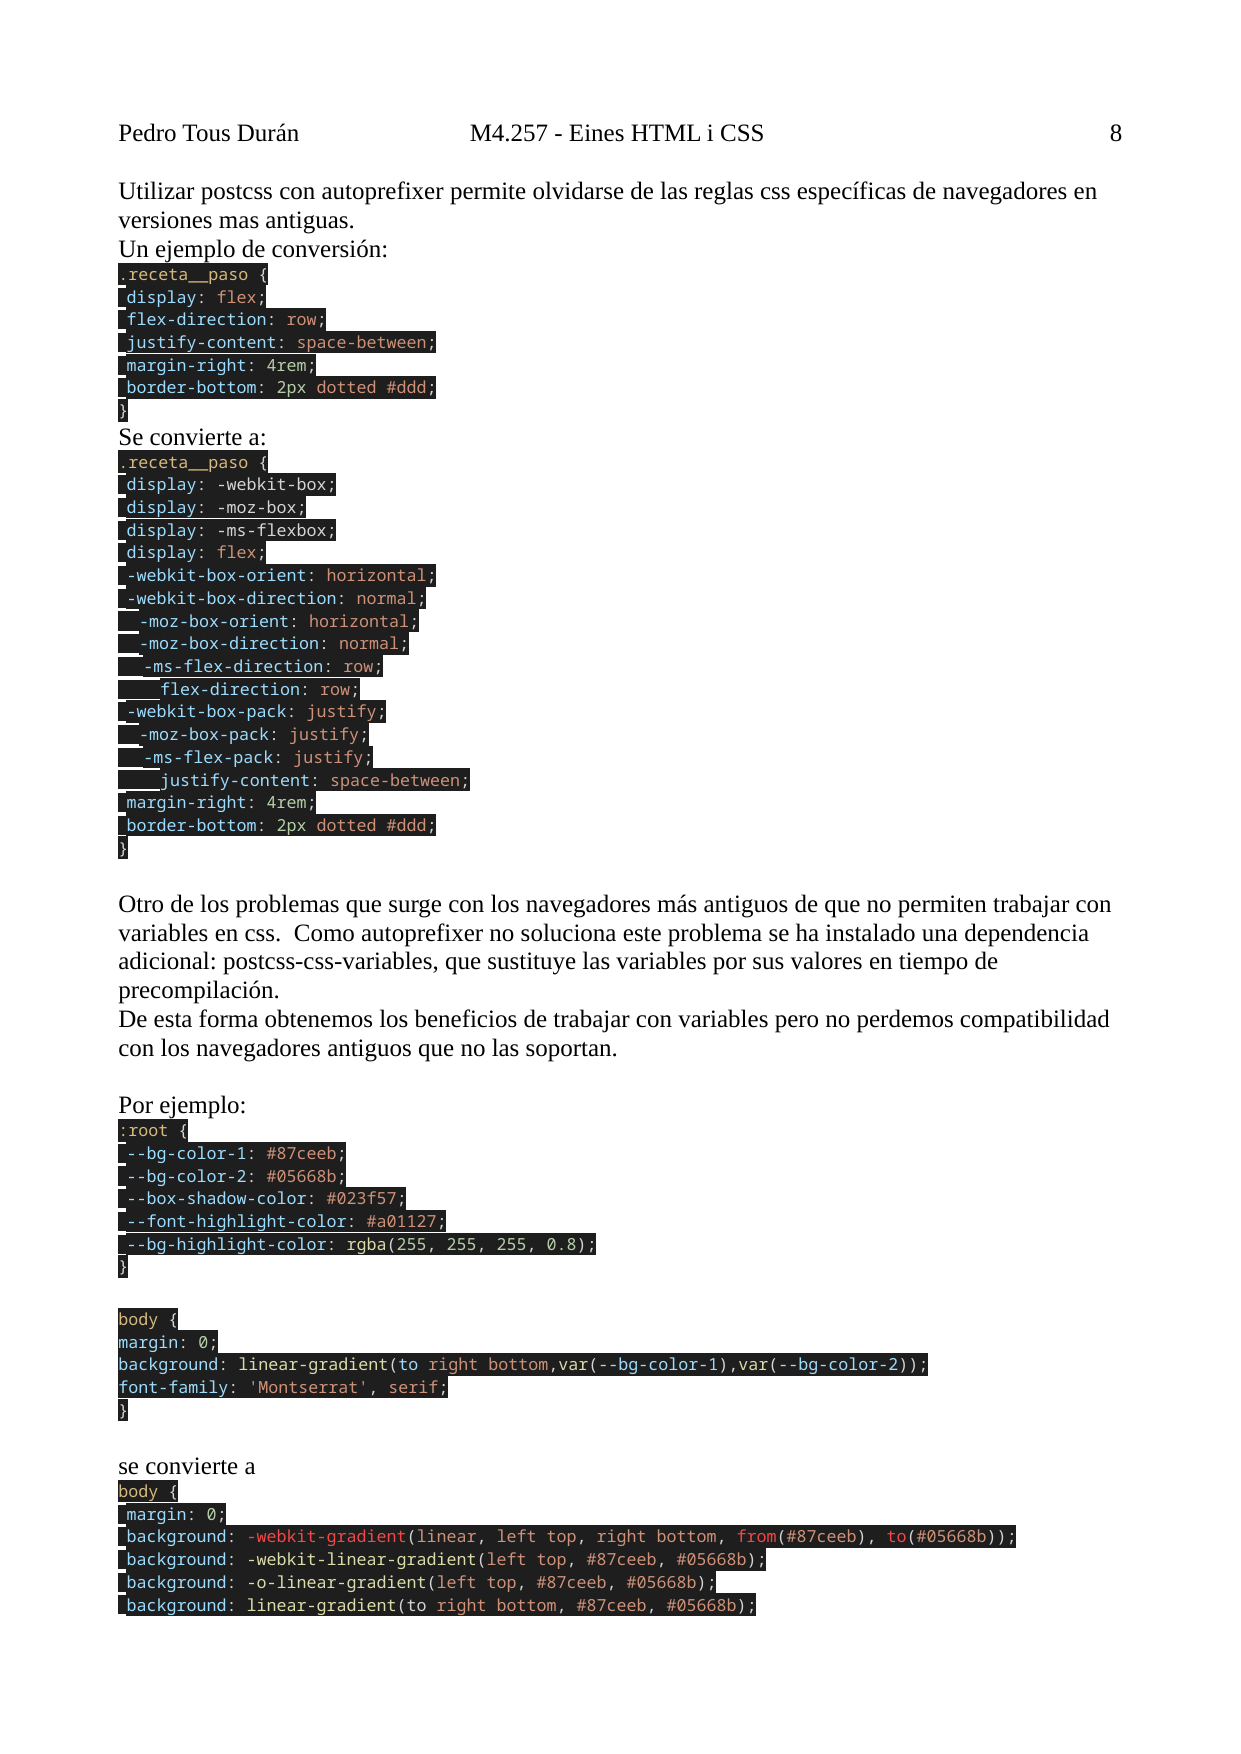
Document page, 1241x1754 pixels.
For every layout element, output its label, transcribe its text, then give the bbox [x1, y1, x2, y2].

text .receta__paso { [118, 263, 1122, 285]
text --font-highlight-color: #a01127; [118, 1210, 1122, 1232]
text body { [118, 1308, 1122, 1330]
text Por ejemplo: [118, 1090, 1122, 1119]
text .receta__paso { [118, 450, 1122, 473]
text } [118, 836, 1122, 859]
text Un ejemplo de conversión: [118, 234, 1122, 263]
text } [118, 399, 1122, 422]
text -ms-flex-pack: justify; [118, 746, 1122, 768]
text --bg-color-1: #87ceeb; [118, 1142, 1122, 1164]
text Otro de los problemas que surge con los navegadores más antiguos de que no permiten trabajar con variables en css. Como autoprefixer no soluciona este problema se ha instalado una dependencia adicional: postcss-css-variables, que sustituye las variables por sus valores en tiempo de precompilación. [118, 889, 1122, 1004]
text display: flex; [118, 541, 1122, 564]
text font-family: 'Montserrat', serif; [118, 1376, 1122, 1398]
text --bg-color-2: #05668b; [118, 1164, 1122, 1187]
text display: -ms-flexbox; [118, 518, 1122, 541]
text margin-right: 4rem; [118, 791, 1122, 814]
text :root { [118, 1119, 1122, 1142]
text background: linear-gradient(to right bottom,var(--bg-color-1),var(--bg-color-2)); [118, 1353, 1122, 1376]
text -webkit-box-pack: justify; [118, 700, 1122, 723]
text -ms-flex-direction: row; [118, 655, 1122, 677]
text --bg-highlight-color: rgba(255, 255, 255, 0.8); [118, 1232, 1122, 1255]
text display: -moz-box; [118, 496, 1122, 518]
text margin: 0; [118, 1502, 1122, 1525]
text border-bottom: 2px dotted #ddd; [118, 376, 1122, 399]
text --box-shadow-color: #023f57; [118, 1187, 1122, 1210]
text -moz-box-direction: normal; [118, 632, 1122, 655]
text se convierte a [118, 1451, 1122, 1480]
text flex-direction: row; [118, 677, 1122, 700]
text background: linear-gradient(to right bottom, #87ceeb, #05668b); [118, 1593, 1122, 1616]
text background: -o-linear-gradient(left top, #87ceeb, #05668b); [118, 1571, 1122, 1593]
text -webkit-box-direction: normal; [118, 587, 1122, 609]
text flex-direction: row; [118, 308, 1122, 331]
text border-bottom: 2px dotted #ddd; [118, 814, 1122, 836]
text -webkit-box-orient: horizontal; [118, 564, 1122, 587]
text justify-content: space-between; [118, 768, 1122, 791]
text body { [118, 1480, 1122, 1502]
text background: -webkit-gradient(linear, left top, right bottom, from(#87ceeb), to(#05668b)); [118, 1525, 1122, 1548]
text margin: 0; [118, 1330, 1122, 1353]
text display: -webkit-box; [118, 473, 1122, 496]
text -moz-box-orient: horizontal; [118, 609, 1122, 632]
text display: flex; [118, 285, 1122, 308]
text margin-right: 4rem; [118, 353, 1122, 376]
text De esta forma obtenemos los beneficios de trabajar con variables pero no perdemos compatibilidad con los navegadores antiguos que no las soportan. [118, 1004, 1122, 1061]
text } [118, 1398, 1122, 1421]
text Utilizar postcss con autoprefixer permite olvidarse de las reglas css específicas de navegadores en versiones mas antiguas. [118, 176, 1122, 234]
text background: -webkit-linear-gradient(left top, #87ceeb, #05668b); [118, 1548, 1122, 1571]
text Se convierte a: [118, 422, 1122, 450]
text justify-content: space-between; [118, 331, 1122, 353]
text } [118, 1255, 1122, 1278]
text -moz-box-pack: justify; [118, 723, 1122, 746]
